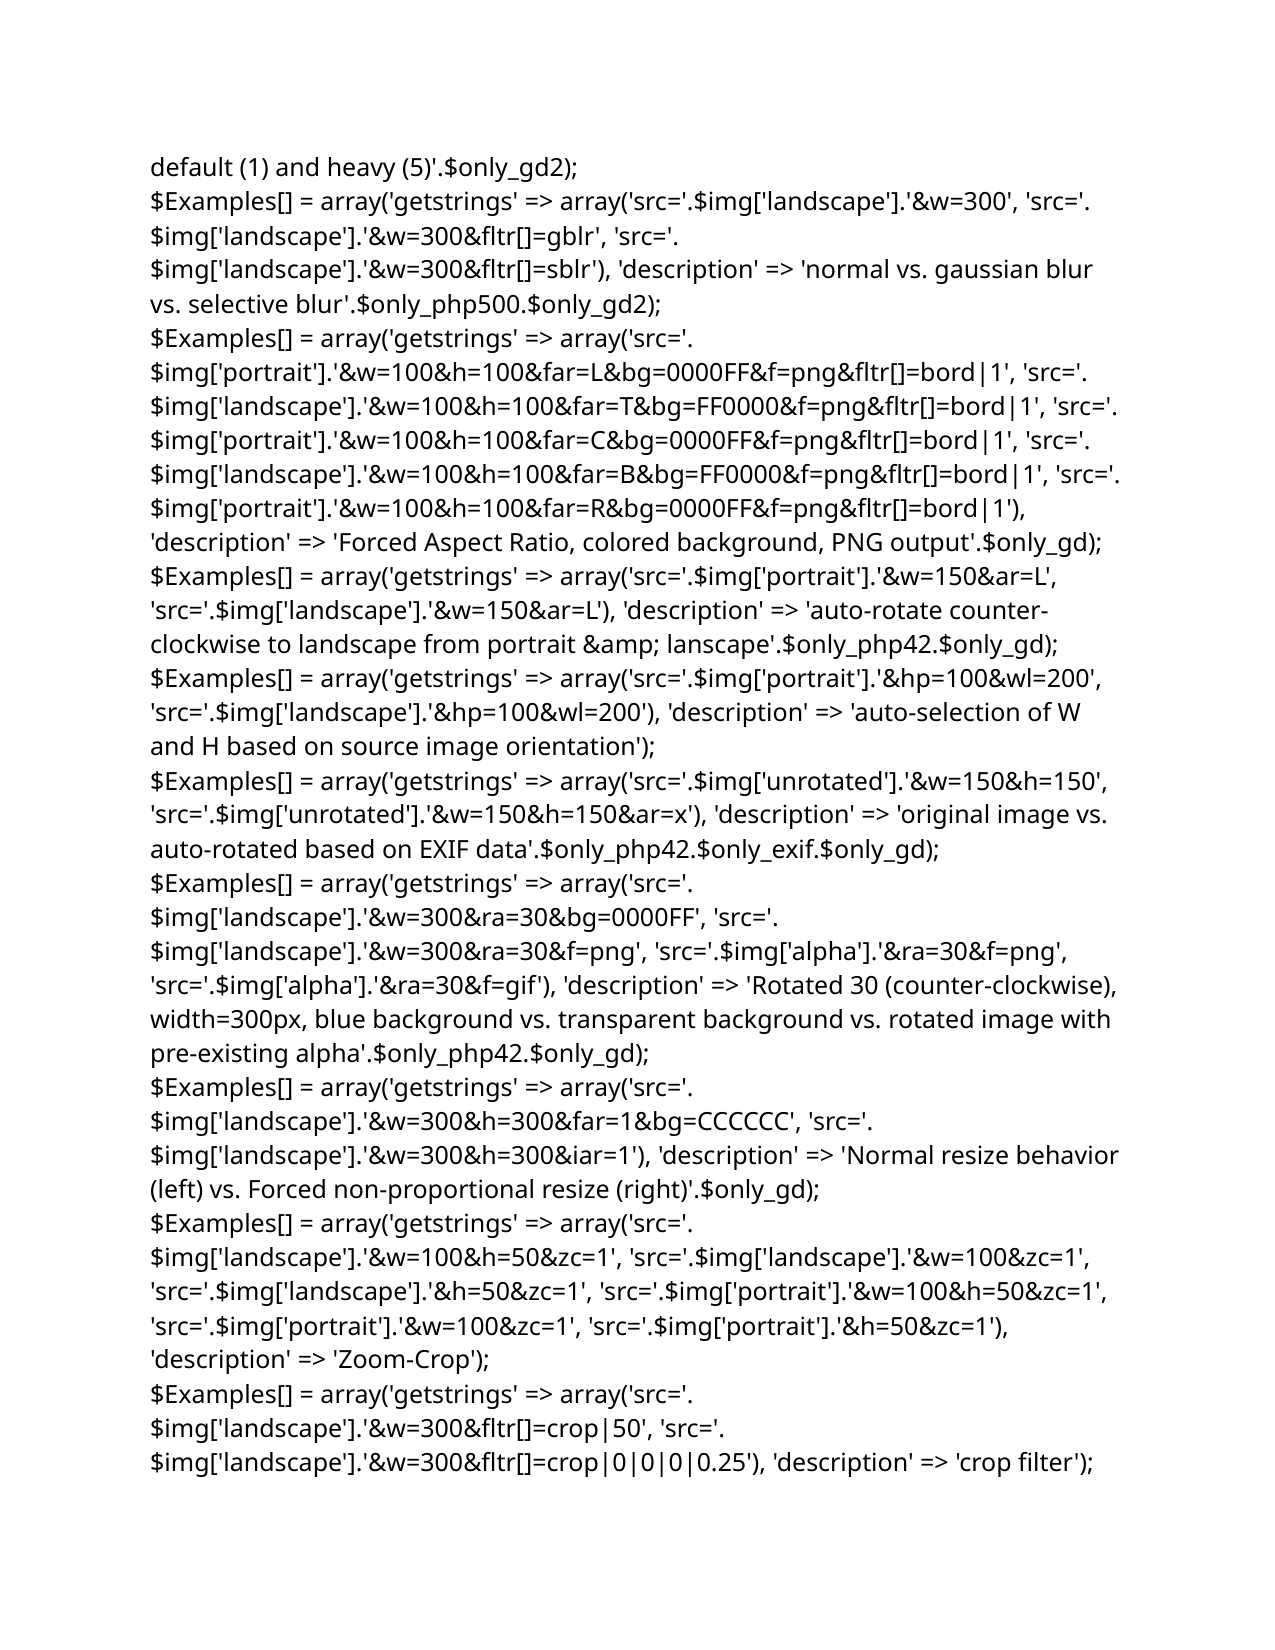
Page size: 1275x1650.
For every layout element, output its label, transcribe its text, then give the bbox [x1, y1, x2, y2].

text default (1) and heavy (5)'.$only_gd2); [150, 150, 1125, 184]
text $Examples[] = array('getstrings' => array('src='.$img['landscape'].'&w=300', 'src='.$img['landscape'].'&w=300&fltr[]=gblr', 'src='.$img['landscape'].'&w=300&fltr[]=sblr'), 'description' => 'normal vs. gaussian blur vs. selective blur'.$only_php500.$only_gd2); [150, 184, 1125, 320]
text $Examples[] = array('getstrings' => array('src='.$img['portrait'].'&w=150&ar=L', 'src='.$img['landscape'].'&w=150&ar=L'), 'description' => 'auto-rotate counter-clockwise to landscape from portrait &amp; lanscape'.$only_php42.$only_gd); [150, 559, 1125, 661]
text $Examples[] = array('getstrings' => array('src='.$img['portrait'].'&hp=100&wl=200', 'src='.$img['landscape'].'&hp=100&wl=200'), 'description' => 'auto-selection of W and H based on source image orientation'); [150, 661, 1125, 763]
text $Examples[] = array('getstrings' => array('src='.$img['unrotated'].'&w=150&h=150', 'src='.$img['unrotated'].'&w=150&h=150&ar=x'), 'description' => 'original image vs. auto-rotated based on EXIF data'.$only_php42.$only_exif.$only_gd); [150, 763, 1125, 865]
text $Examples[] = array('getstrings' => array('src='.$img['landscape'].'&w=300&fltr[]=crop|50', 'src='.$img['landscape'].'&w=300&fltr[]=crop|0|0|0|0.25'), 'description' => 'crop filter'); [150, 1376, 1125, 1478]
text $Examples[] = array('getstrings' => array('src='.$img['landscape'].'&w=300&h=300&far=1&bg=CCCCCC', 'src='.$img['landscape'].'&w=300&h=300&iar=1'), 'description' => 'Normal resize behavior (left) vs. Forced non-proportional resize (right)'.$only_gd); [150, 1070, 1125, 1206]
text $Examples[] = array('getstrings' => array('src='.$img['landscape'].'&w=300&ra=30&bg=0000FF', 'src='.$img['landscape'].'&w=300&ra=30&f=png', 'src='.$img['alpha'].'&ra=30&f=png', 'src='.$img['alpha'].'&ra=30&f=gif'), 'description' => 'Rotated 30 (counter-clockwise), width=300px, blue background vs. transparent background vs. rotated image with pre-existing alpha'.$only_php42.$only_gd); [150, 865, 1125, 1070]
text $Examples[] = array('getstrings' => array('src='.$img['portrait'].'&w=100&h=100&far=L&bg=0000FF&f=png&fltr[]=bord|1', 'src='.$img['landscape'].'&w=100&h=100&far=T&bg=FF0000&f=png&fltr[]=bord|1', 'src='.$img['portrait'].'&w=100&h=100&far=C&bg=0000FF&f=png&fltr[]=bord|1', 'src='.$img['landscape'].'&w=100&h=100&far=B&bg=FF0000&f=png&fltr[]=bord|1', 'src='.$img['portrait'].'&w=100&h=100&far=R&bg=0000FF&f=png&fltr[]=bord|1'), 'description' => 'Forced Aspect Ratio, colored background, PNG output'.$only_gd); [150, 320, 1125, 559]
text $Examples[] = array('getstrings' => array('src='.$img['landscape'].'&w=100&h=50&zc=1', 'src='.$img['landscape'].'&w=100&zc=1', 'src='.$img['landscape'].'&h=50&zc=1', 'src='.$img['portrait'].'&w=100&h=50&zc=1', 'src='.$img['portrait'].'&w=100&zc=1', 'src='.$img['portrait'].'&h=50&zc=1'), 'description' => 'Zoom-Crop'); [150, 1206, 1125, 1376]
